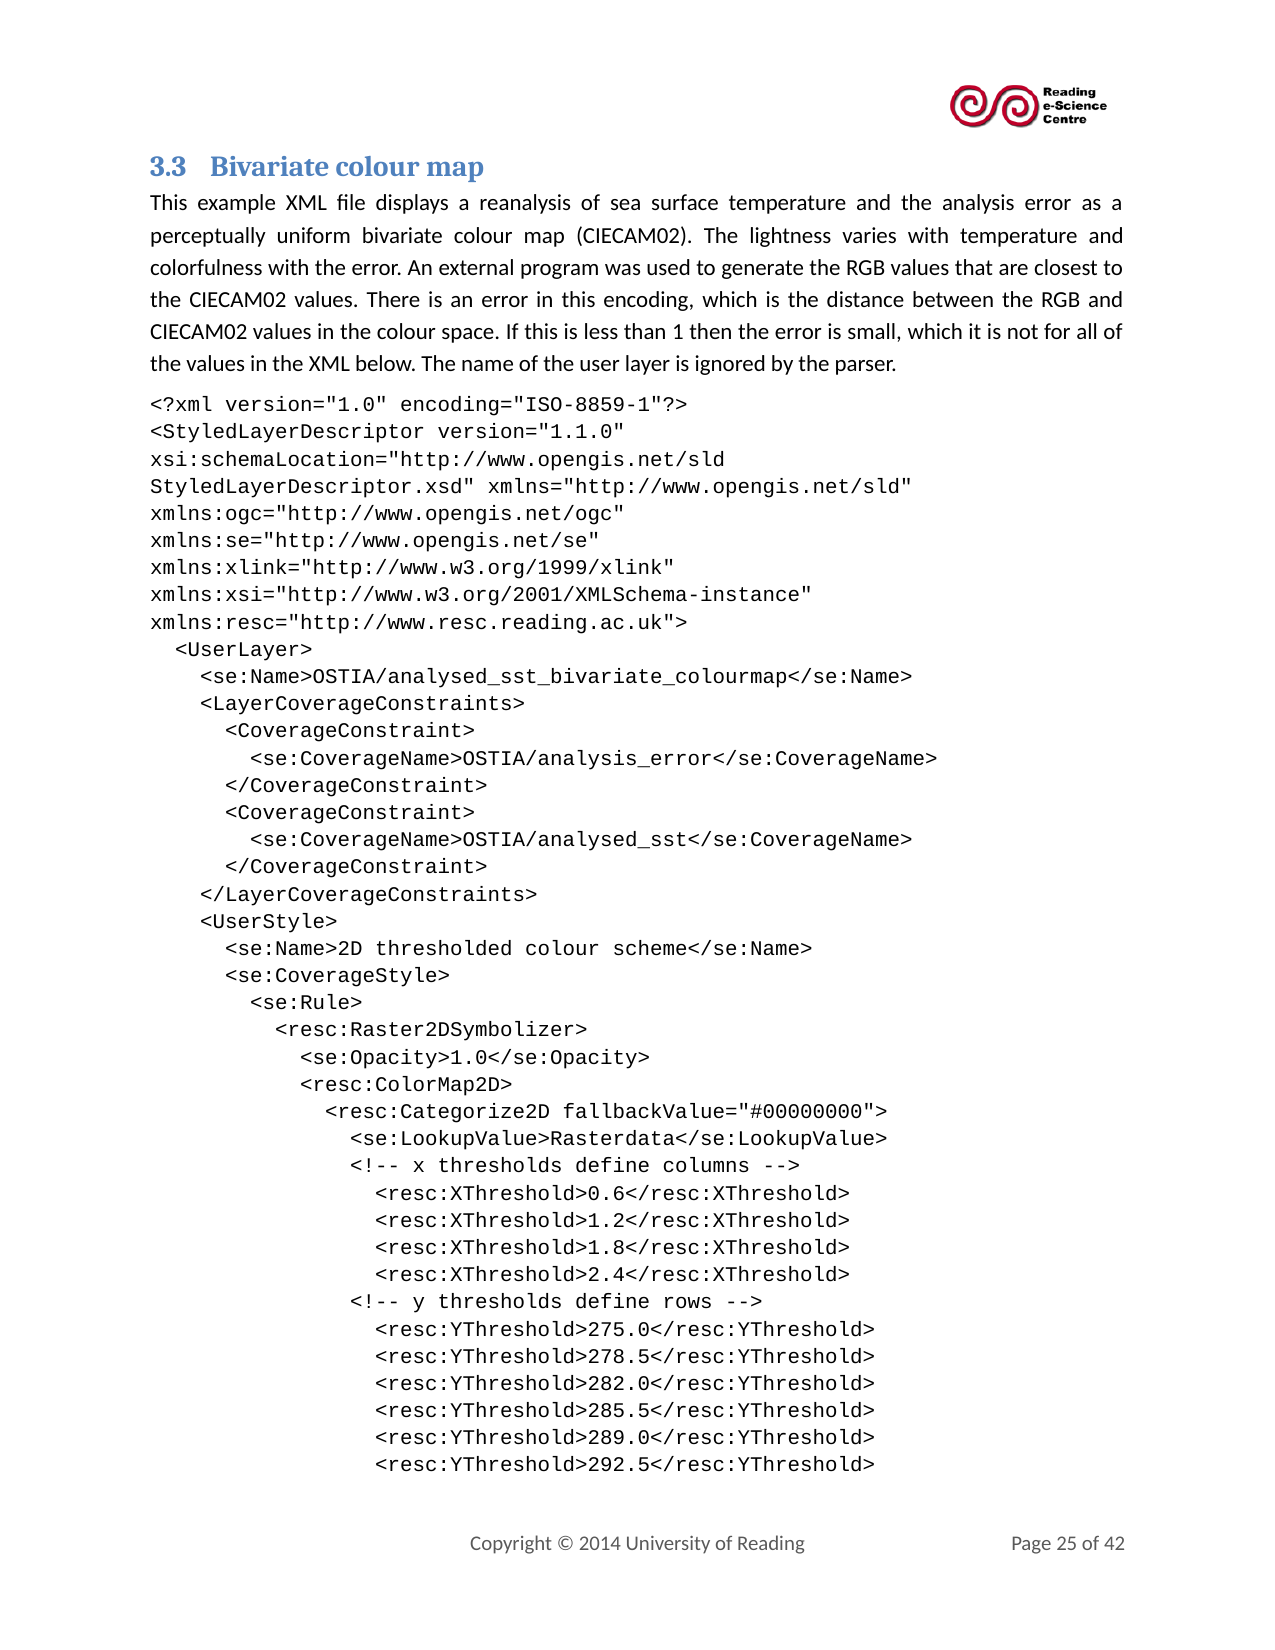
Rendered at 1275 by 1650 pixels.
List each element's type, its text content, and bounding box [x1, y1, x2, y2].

text <resc:XThreshold>2.4</resc:XThreshold> [150, 1264, 1125, 1288]
text </CoverageConstraint> [150, 856, 1125, 880]
text <CoverageConstraint> [150, 802, 1125, 826]
text <resc:ColorMap2D> [150, 1074, 1125, 1097]
subtitle Bivariate colour map [150, 150, 1125, 183]
text <resc:YThreshold>292.5</resc:YThreshold> [150, 1454, 1125, 1478]
text This example XML file displays a reanalysis of sea surface temperature and the analysis error as a perceptually uniform bivariate colour map (CIECAM02). The lightness varies with temperature and colorfulness with the error. An external program was used to generate the RGB values that are closest to the CIECAM02 values. There is an error in this encoding, which is the distance between the RGB and CIECAM02 values in the colour space. If this is less than 1 then the error is small, which it is not for all of the values in the XML below. The name of the user layer is ignored by the parser. [150, 188, 1125, 377]
text <se:CoverageName>OSTIA/analysis_error</se:CoverageName> [150, 748, 1125, 771]
text </LayerCoverageConstraints> [150, 883, 1125, 907]
text <StyledLayerDescriptor version="1.1.0" xsi:schemaLocation="http://www.opengis.net/sld [150, 421, 1125, 472]
text xmlns:se="http://www.opengis.net/se" xmlns:xlink="http://www.w3.org/1999/xlink" [150, 530, 1125, 581]
text <se:Name>OSTIA/analysed_sst_bivariate_colourmap</se:Name> [150, 666, 1125, 690]
text <resc:YThreshold>278.5</resc:YThreshold> [150, 1346, 1125, 1369]
text xmlns:xsi="http://www.w3.org/2001/XMLSchema-instance" xmlns:resc="http://www.resc.reading.ac.uk"> [150, 584, 1125, 635]
text </CoverageConstraint> [150, 775, 1125, 798]
text <!-- x thresholds define columns --> [150, 1155, 1125, 1179]
text <resc:XThreshold>0.6</resc:XThreshold> [150, 1183, 1125, 1206]
text <?xml version="1.0" encoding="ISO-8859-1"?> [150, 394, 1125, 418]
text <UserLayer> [150, 639, 1125, 662]
text <resc:YThreshold>282.0</resc:YThreshold> [150, 1373, 1125, 1397]
text <UserStyle> [150, 911, 1125, 934]
text <resc:YThreshold>289.0</resc:YThreshold> [150, 1427, 1125, 1451]
text <resc:XThreshold>1.2</resc:XThreshold> [150, 1210, 1125, 1233]
text <se:CoverageStyle> [150, 965, 1125, 989]
text <!-- y thresholds define rows --> [150, 1291, 1125, 1315]
text <se:Rule> [150, 992, 1125, 1016]
text <se:LookupValue>Rasterdata</se:LookupValue> [150, 1128, 1125, 1152]
text <LayerCoverageConstraints> [150, 693, 1125, 717]
text <resc:XThreshold>1.8</resc:XThreshold> [150, 1237, 1125, 1261]
picture [949, 81, 1110, 131]
text <resc:YThreshold>275.0</resc:YThreshold> [150, 1318, 1125, 1342]
text <resc:Categorize2D fallbackValue="#00000000"> [150, 1101, 1125, 1125]
text <se:Opacity>1.0</se:Opacity> [150, 1047, 1125, 1070]
text <se:CoverageName>OSTIA/analysed_sst</se:CoverageName> [150, 829, 1125, 853]
text <resc:Raster2DSymbolizer> [150, 1019, 1125, 1043]
text <se:Name>2D thresholded colour scheme</se:Name> [150, 938, 1125, 962]
text StyledLayerDescriptor.xsd" xmlns="http://www.opengis.net/sld" xmlns:ogc="http://www.opengis.net/ogc" [150, 476, 1125, 527]
text <CoverageConstraint> [150, 720, 1125, 744]
text <resc:YThreshold>285.5</resc:YThreshold> [150, 1400, 1125, 1424]
